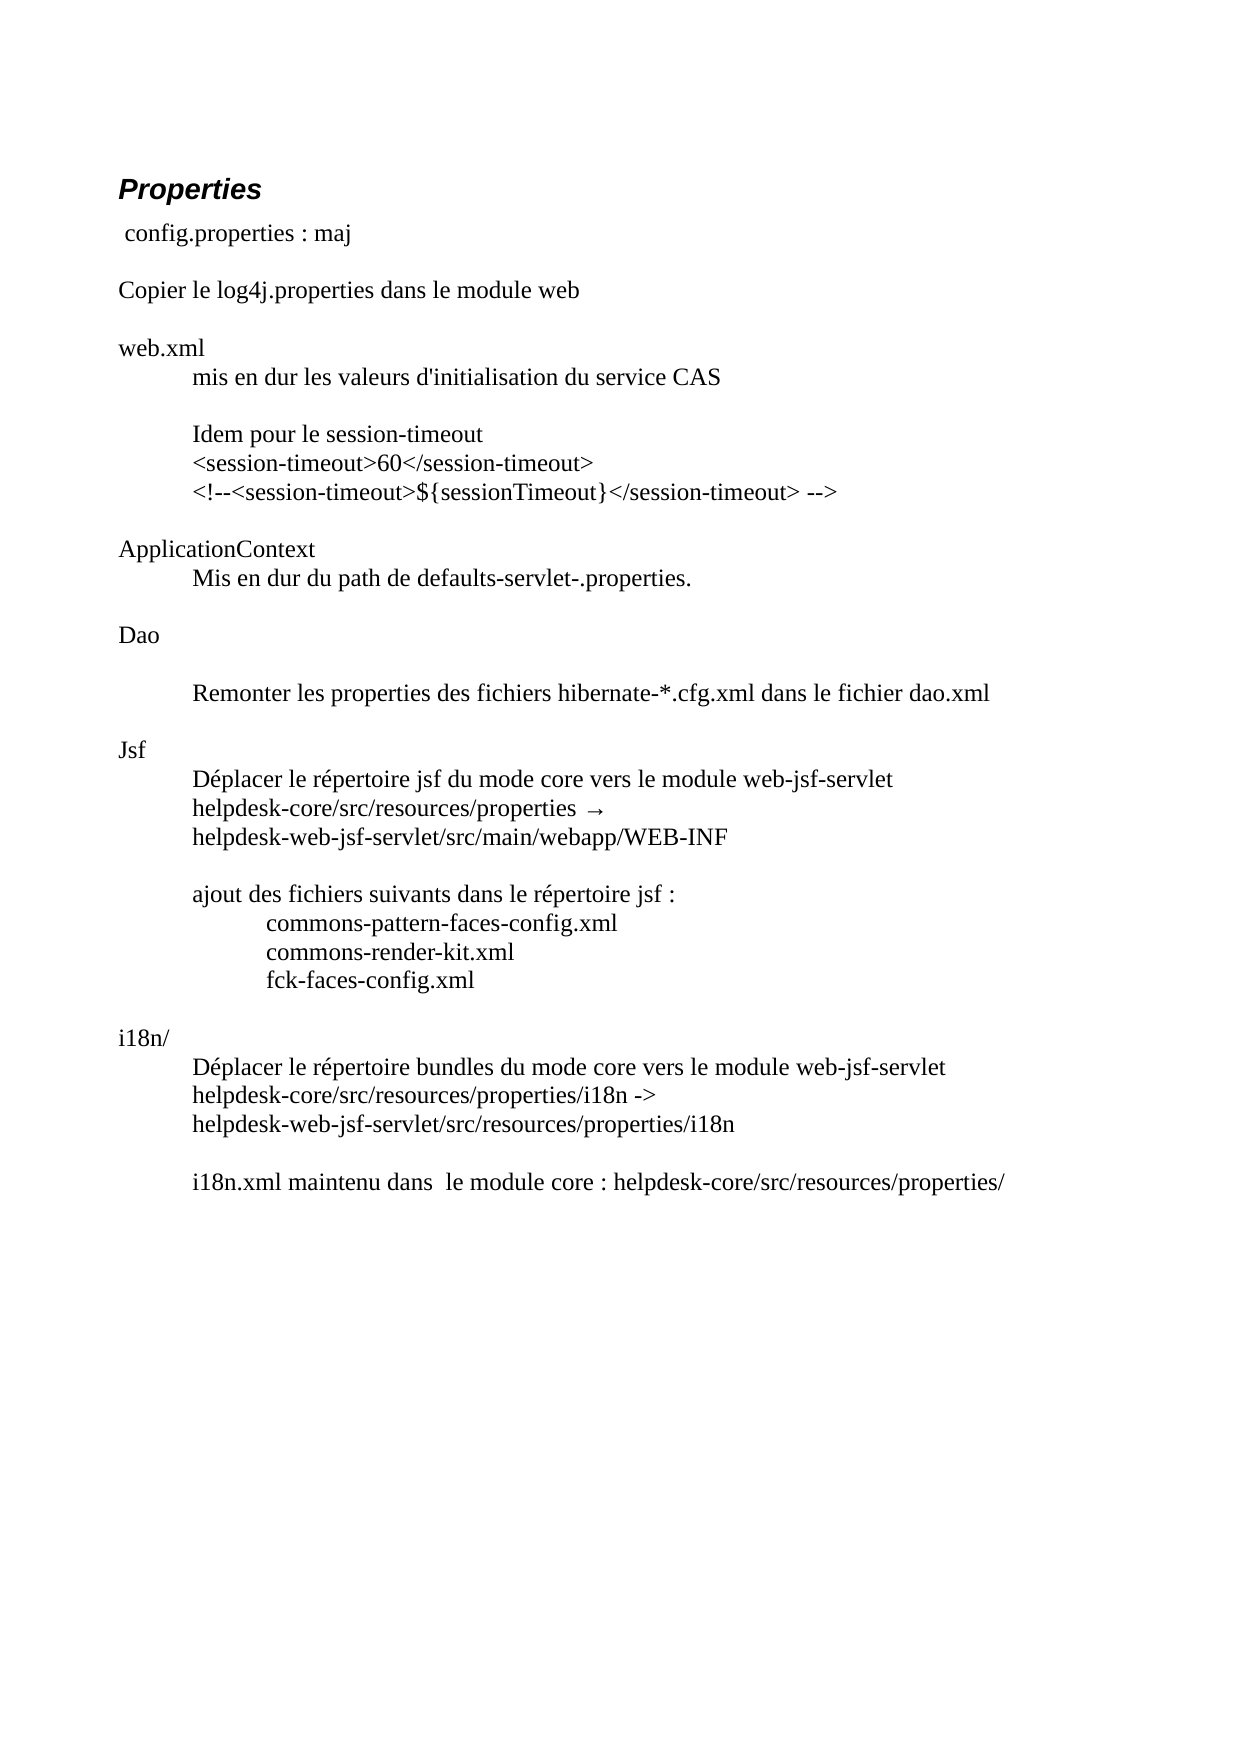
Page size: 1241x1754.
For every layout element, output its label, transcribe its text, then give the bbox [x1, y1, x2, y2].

text helpdesk-core/src/resources/properties → helpdesk-web-jsf-servlet/src/main/webapp/WEB-INF [118, 793, 1122, 850]
text Déplacer le répertoire jsf du mode core vers le module web-jsf-servlet [118, 764, 1122, 793]
text commons-render-kit.xml [118, 937, 1122, 965]
text Remonter les properties des fichiers hibernate-*.cfg.xml dans le fichier dao.xml [118, 678, 1122, 707]
text ajout des fichiers suivants dans le répertoire jsf : [118, 879, 1122, 908]
text config.properties : maj [118, 218, 1122, 247]
text fck-faces-config.xml [118, 965, 1122, 994]
text Déplacer le répertoire bundles du mode core vers le module web-jsf-servlet [118, 1052, 1122, 1080]
text i18n/ [118, 1023, 1122, 1052]
text <!--<session-timeout>${sessionTimeout}</session-timeout> --> [118, 477, 1122, 505]
text web.xml [118, 333, 1122, 362]
text Jsf [118, 735, 1122, 764]
text commons-pattern-faces-config.xml [118, 908, 1122, 937]
text ApplicationContext [118, 534, 1122, 563]
text Dao [118, 620, 1122, 649]
text Mis en dur du path de defaults-servlet-.properties. [118, 563, 1122, 592]
text helpdesk-core/src/resources/properties/i18n -> helpdesk-web-jsf-servlet/src/resources/properties/i18n [118, 1080, 1122, 1138]
text Copier le log4j.properties dans le module web [118, 275, 1122, 304]
text Idem pour le session-timeout [118, 419, 1122, 448]
text <session-timeout>60</session-timeout> [118, 448, 1122, 477]
text i18n.xml maintenu dans le module core : helpdesk-core/src/resources/properties/ [118, 1167, 1122, 1195]
text mis en dur les valeurs d'initialisation du service CAS [118, 362, 1122, 390]
subtitle Properties [118, 172, 1122, 205]
